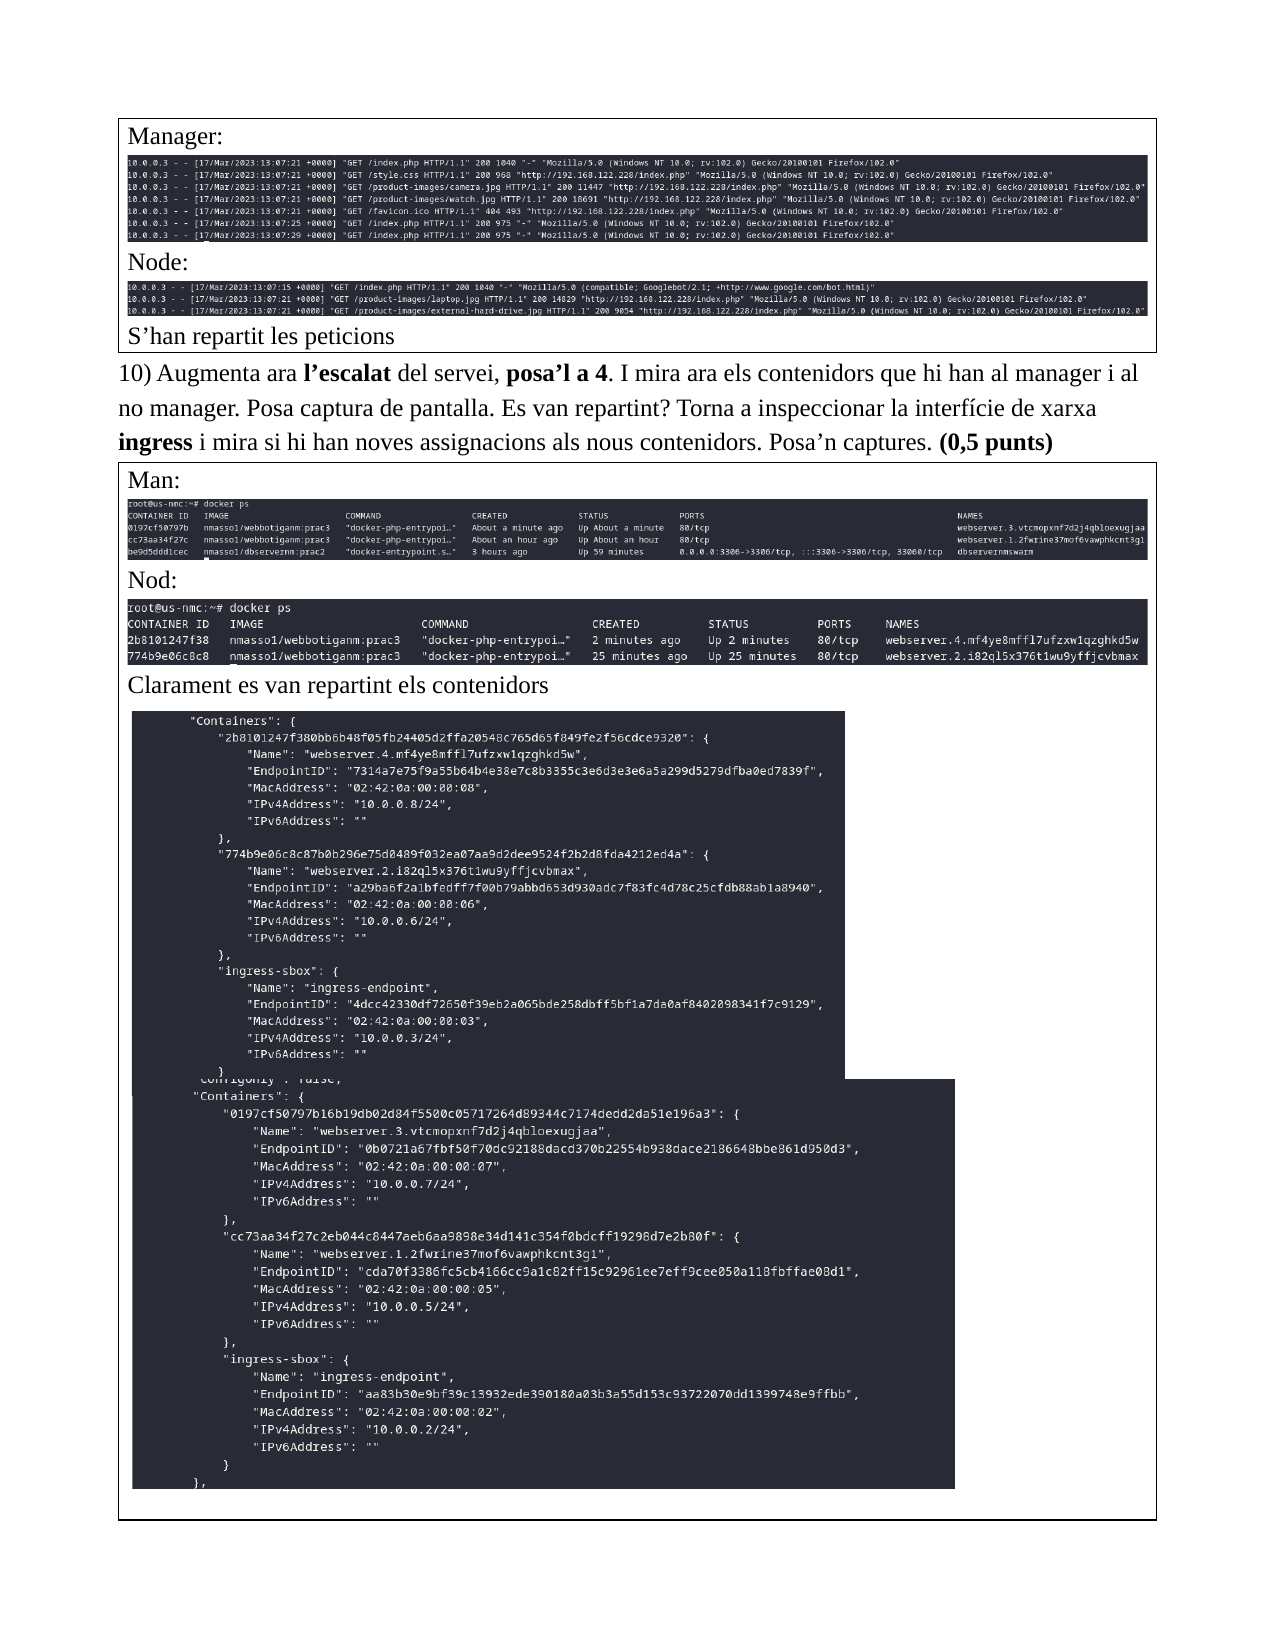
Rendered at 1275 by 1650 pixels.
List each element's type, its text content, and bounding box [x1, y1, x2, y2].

text Node: [119, 153, 1156, 276]
picture [127, 281, 1148, 316]
text S’han repartit les peticions [119, 278, 1156, 352]
picture [131, 711, 955, 1489]
text Clarament es van repartint els contenidors [119, 597, 1156, 699]
picture [127, 599, 1148, 665]
picture [127, 155, 1148, 242]
text Nod: [119, 496, 1156, 594]
picture [127, 499, 1148, 560]
text 10) Augmenta ara l’escalat del servei, posa’l a 4. I mira ara els contenidors que hi han al manager i al no manager. Posa captura de pantalla. Es van repartint? Torna a inspeccionar la interfície de xarxa ingress i mira si hi han noves assignacions als nous contenidors. Posa’n captures. (0,5 punts) [118, 358, 1157, 456]
text Manager: [119, 119, 1156, 150]
text Man: [119, 463, 1156, 494]
